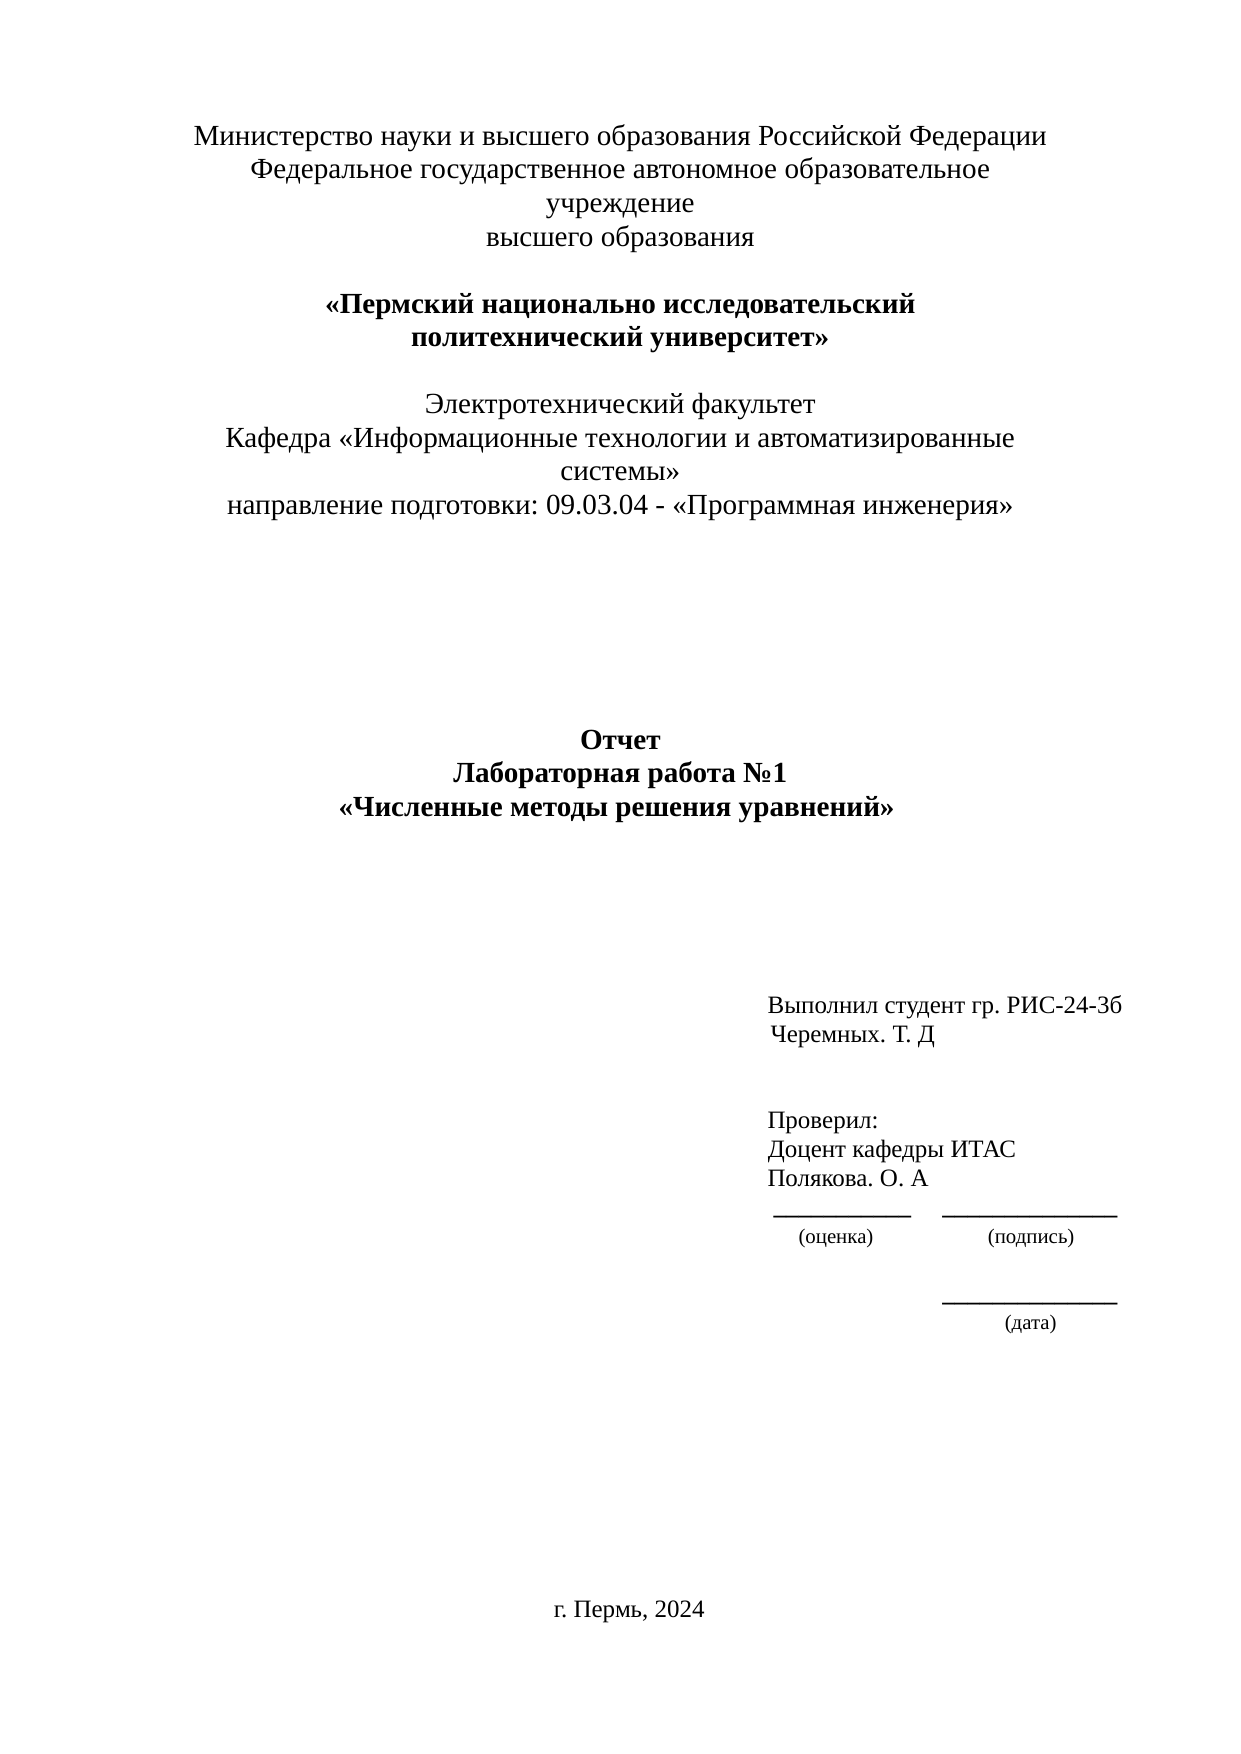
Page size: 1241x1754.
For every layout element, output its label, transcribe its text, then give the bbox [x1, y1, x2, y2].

text г. Пермь, 2024 [195, 1594, 1063, 1623]
text «Численные методы решения уравнений» [177, 789, 1063, 822]
text Выполнил студент гр. РИС-24-3б [118, 990, 1122, 1019]
text (оценка) (подпись) [192, 1220, 1122, 1249]
text высшего образования [177, 219, 1063, 252]
text ___________ ______________ [192, 1191, 1122, 1220]
text политехнический университет» [177, 319, 1063, 353]
text Министерство науки и высшего образования Российской Федерации [177, 118, 1063, 152]
text «Пермский национально исследовательский [177, 286, 1063, 319]
text Полякова. О. А [192, 1163, 1122, 1191]
text Лабораторная работа №1 [177, 755, 1063, 789]
text Электротехнический факультет [177, 386, 1063, 420]
text Черемных. Т. Д [118, 1019, 1122, 1048]
text Отчет [177, 722, 1063, 755]
text Проверил: [192, 1105, 1122, 1134]
text (дата) [192, 1306, 1122, 1335]
text ______________ [192, 1278, 1122, 1306]
text Федеральное государственное автономное образовательное учреждение [177, 152, 1063, 219]
text Доцент кафедры ИТАС [192, 1134, 1122, 1163]
text направление подготовки: 09.03.04 - «Программная инженерия» [177, 487, 1063, 521]
text Кафедра «Информационные технологии и автоматизированные системы» [177, 420, 1063, 487]
